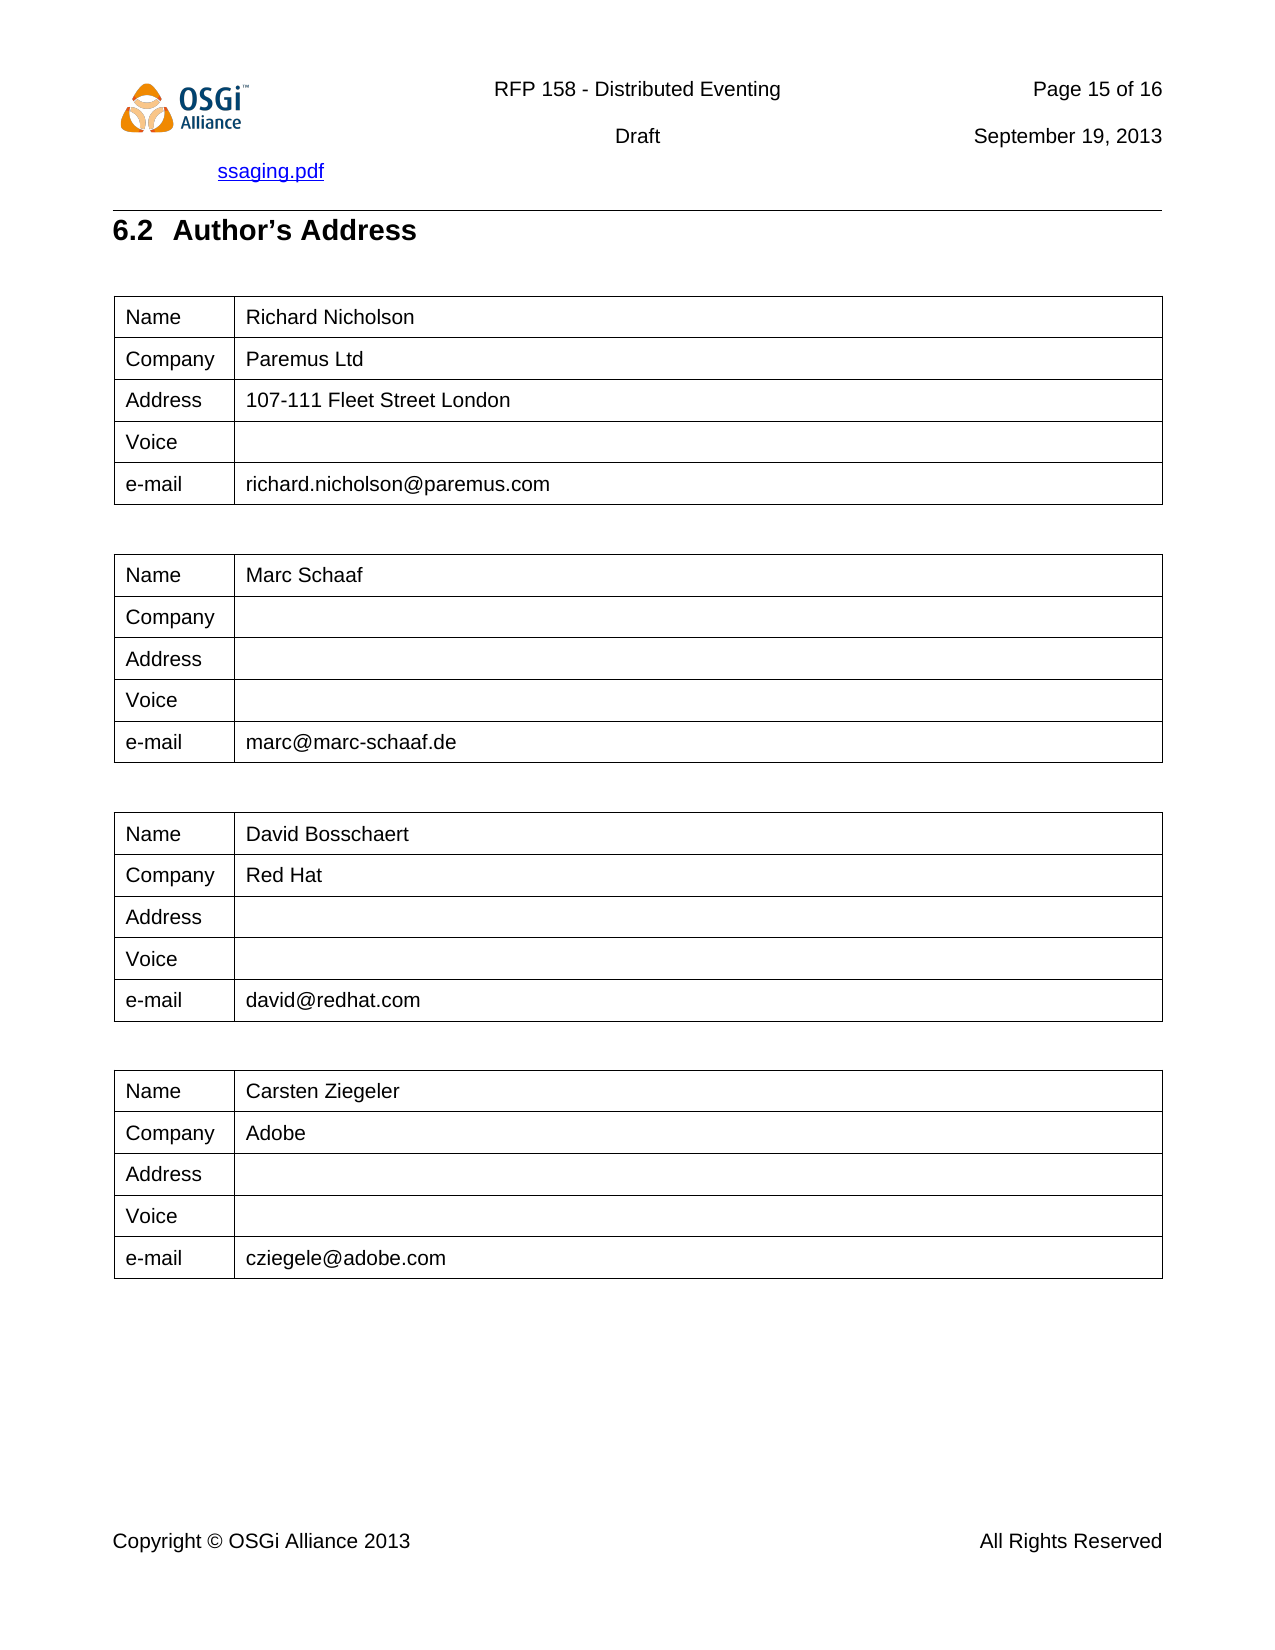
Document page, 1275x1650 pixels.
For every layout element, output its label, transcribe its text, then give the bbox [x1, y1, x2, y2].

table_cell e-mail [115, 1237, 234, 1278]
table_cell richard.nicholson@paremus.com [235, 463, 1162, 504]
table_cell Address [115, 380, 234, 421]
table_cell [235, 897, 1162, 937]
subtitle Author’s Address [112, 211, 1162, 247]
table_cell Address [115, 897, 234, 937]
table_cell Voice [115, 422, 234, 462]
table_cell Voice [115, 938, 234, 979]
table_cell [235, 680, 1162, 721]
table_cell e-mail [115, 722, 234, 762]
table_cell marc@marc-schaaf.de [235, 722, 1162, 762]
picture [113, 76, 257, 140]
table_cell Company [115, 1112, 234, 1153]
table_cell [235, 638, 1162, 679]
table_header Name [115, 555, 234, 596]
table_cell cziegele@adobe.com [235, 1237, 1162, 1278]
table_cell david@redhat.com [235, 980, 1162, 1021]
table_cell [235, 1154, 1162, 1194]
table_header Carsten Ziegeler [235, 1071, 1162, 1111]
table_cell e-mail [115, 463, 234, 504]
table_cell [235, 597, 1162, 637]
table_header Richard Nicholson [235, 297, 1162, 337]
table_cell Company [115, 597, 234, 637]
table_cell Voice [115, 1196, 234, 1236]
table_cell [235, 422, 1162, 462]
table_cell [235, 1196, 1162, 1236]
table_header Marc Schaaf [235, 555, 1162, 596]
table_cell Adobe [235, 1112, 1162, 1153]
table_cell Red Hat [235, 855, 1162, 896]
table_cell e-mail [115, 980, 234, 1021]
table_cell Company [115, 855, 234, 896]
table_cell 107-111 Fleet Street London [235, 380, 1162, 421]
table_header David Bosschaert [235, 813, 1162, 854]
table_cell Paremus Ltd [235, 338, 1162, 379]
table_cell Address [115, 638, 234, 679]
table_cell Company [115, 338, 234, 379]
table_header Name [115, 813, 234, 854]
table_cell [235, 938, 1162, 979]
table_header Name [115, 1071, 234, 1111]
list ssaging.pdf [127, 159, 1162, 183]
table_header Name [115, 297, 234, 337]
table_cell Address [115, 1154, 234, 1194]
table_cell Voice [115, 680, 234, 721]
